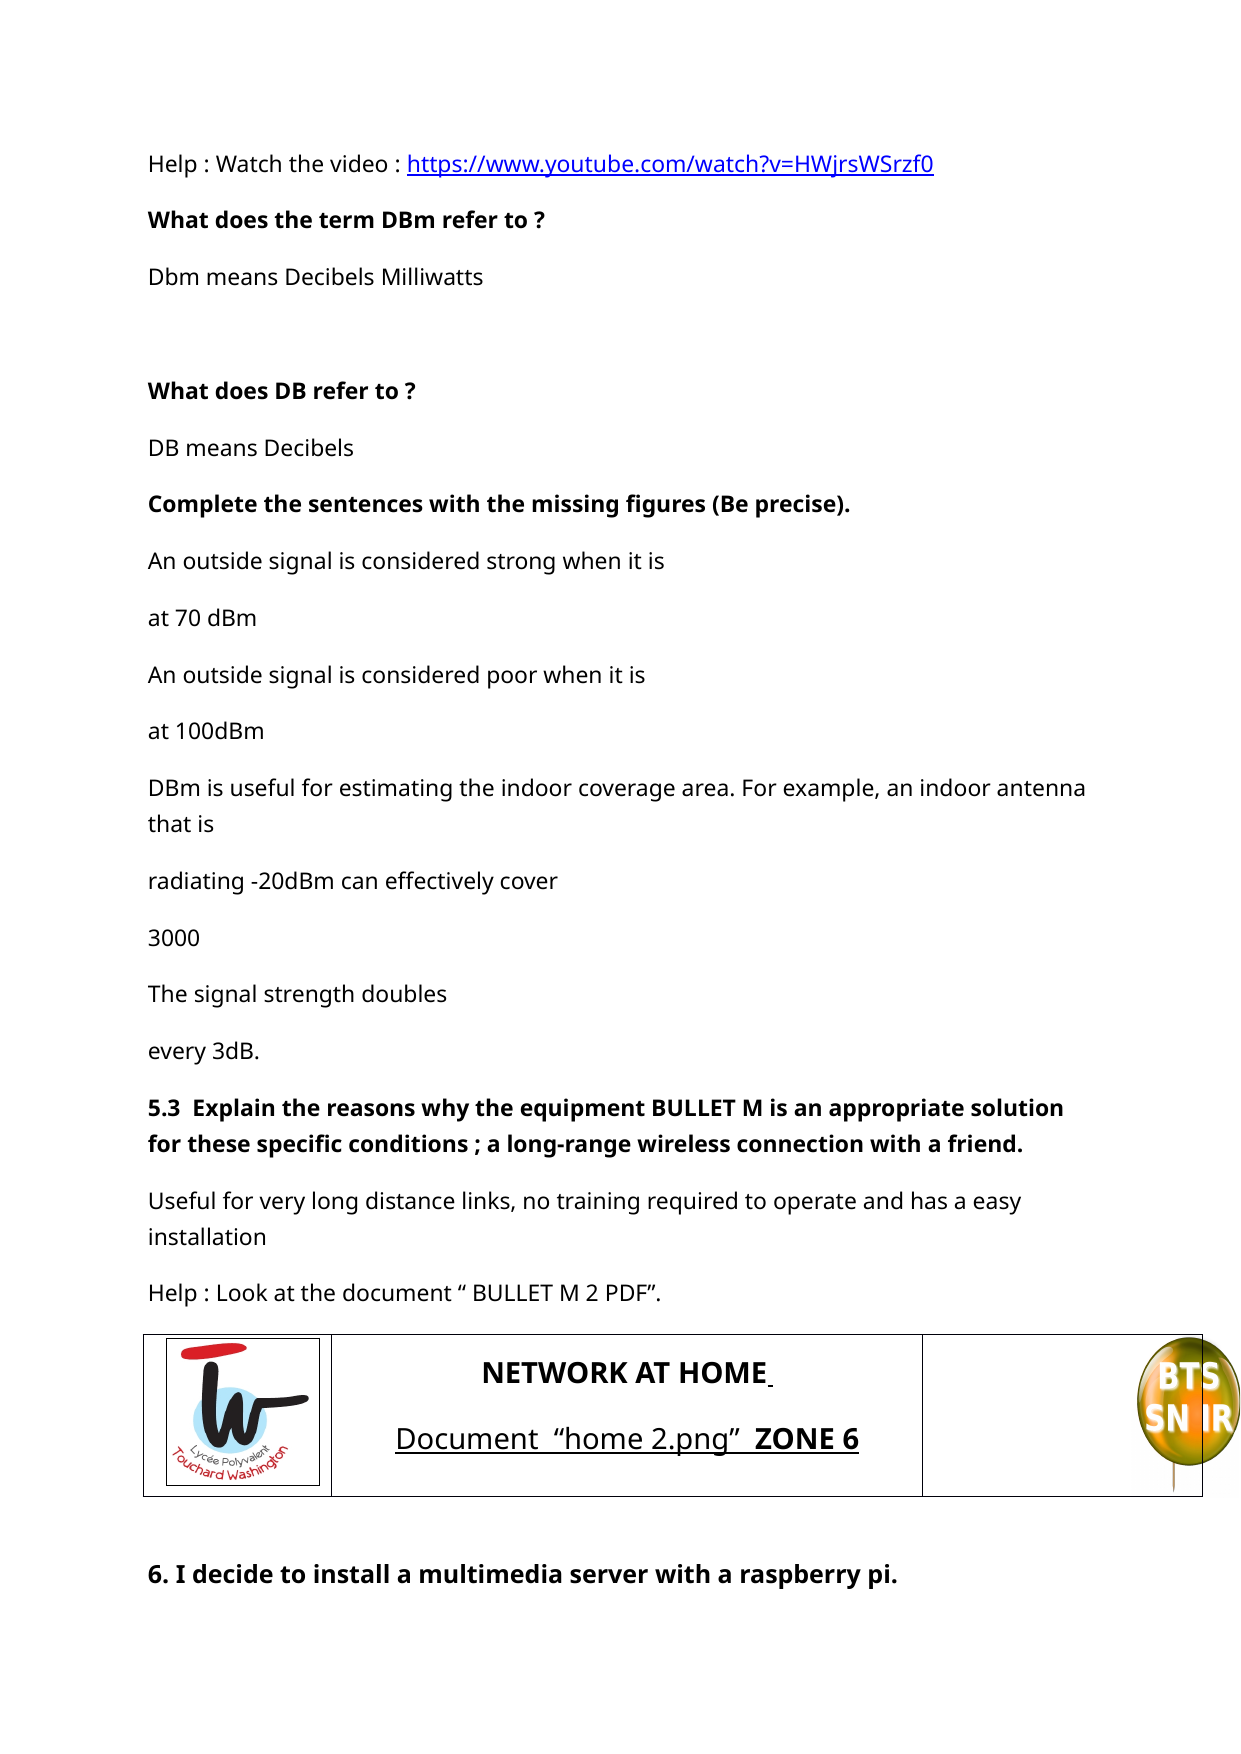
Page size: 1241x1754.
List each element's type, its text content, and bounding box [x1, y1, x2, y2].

text every 3dB. [148, 1035, 1093, 1066]
picture [1131, 1333, 1241, 1498]
text at 100dBm [148, 715, 1093, 747]
text An outside signal is considered strong when it is [148, 545, 1093, 576]
text Useful for very long distance links, no training required to operate and has a easy installation [148, 1184, 1093, 1252]
text 6. I decide to install a multimedia server with a raspberry pi. [148, 1557, 1093, 1591]
text 3000 [148, 922, 1093, 953]
text DB means Decibels [148, 431, 1093, 463]
text DBm is useful for estimating the indoor coverage area. For example, an indoor antenna that is [148, 772, 1093, 839]
table_header [144, 1335, 331, 1496]
text 5.3 Explain the reasons why the equipment BULLET M is an appropriate solution for these specific conditions ; a long-range wireless connection with a friend. [148, 1092, 1093, 1159]
table_header [923, 1335, 1202, 1496]
text Help : Watch the video : https://www.youtube.com/watch?v=HWjrsWSrzf0 [148, 148, 1093, 179]
text What does the term DBm refer to ? [148, 204, 1093, 236]
text The signal strength doubles [148, 978, 1093, 1009]
text Complete the sentences with the missing figures (Be precise). [148, 488, 1093, 519]
text radiating -20dBm can effectively cover [148, 865, 1093, 896]
text An outside signal is considered poor when it is [148, 658, 1093, 690]
text at 70 dBm [148, 602, 1093, 633]
text Dbm means Decibels Milliwatts [148, 261, 1093, 292]
text Help : Look at the document “ BULLET M 2 PDF”. [148, 1277, 1093, 1308]
table_header NETWORK AT HOME Document “home 2.png” ZONE 6 [332, 1335, 922, 1496]
text What does DB refer to ? [148, 375, 1093, 406]
